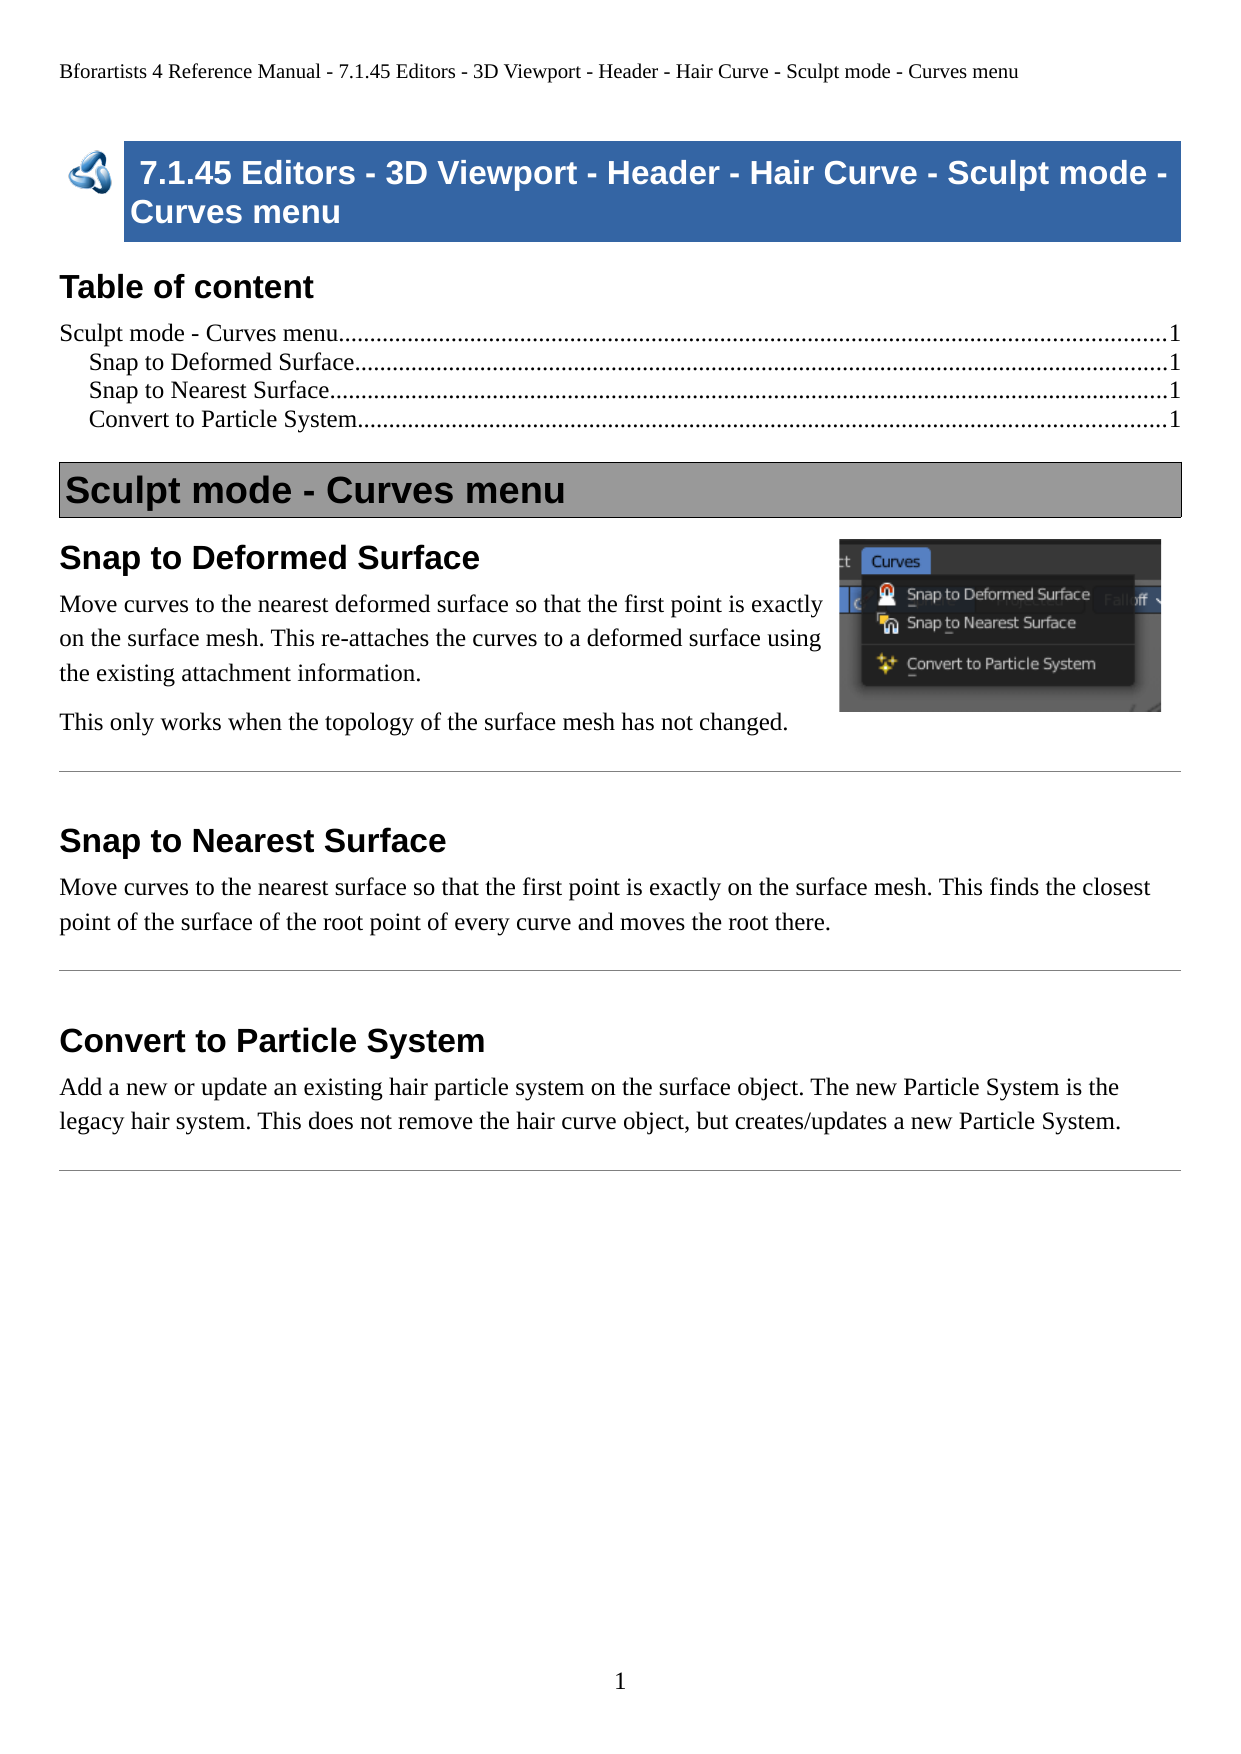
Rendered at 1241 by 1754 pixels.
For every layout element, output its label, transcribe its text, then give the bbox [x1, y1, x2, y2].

subtitle Convert to Particle System [59, 1021, 1181, 1059]
table_header 7.1.45 Editors - 3D Viewport - Header - Hair Curve - Sculpt mode - Curves menu [124, 141, 1181, 242]
table_header Sculpt mode - Curves menu [60, 463, 1181, 517]
text Add a new or update an existing hair particle system on the surface object. The new Particle System is the legacy hair system. This does not remove the hair curve object, but creates/updates a new Particle System. [59, 1072, 1181, 1135]
text Snap to Nearest Surface 1 [88, 375, 1181, 404]
text Convert to Particle System 1 [88, 404, 1181, 433]
text Snap to Deformed Surface 1 [88, 347, 1181, 375]
picture [839, 539, 1162, 712]
text Move curves to the nearest deformed surface so that the first point is exactly on the surface mesh. This re-attaches the curves to a deformed surface using the existing attachment information. [59, 589, 839, 687]
picture [65, 147, 114, 197]
subtitle Snap to Nearest Surface [59, 821, 1181, 860]
subtitle Snap to Deformed Surface [59, 538, 1181, 576]
subtitle Table of content [59, 267, 1181, 305]
table_header [59, 141, 124, 242]
text Move curves to the nearest surface so that the first point is exactly on the surface mesh. This finds the closest point of the surface of the root point of every curve and moves the root there. [59, 872, 1181, 935]
text This only works when the topology of the surface mesh has not changed. [59, 707, 1181, 736]
text Sculpt mode - Curves menu 1 [59, 318, 1181, 347]
